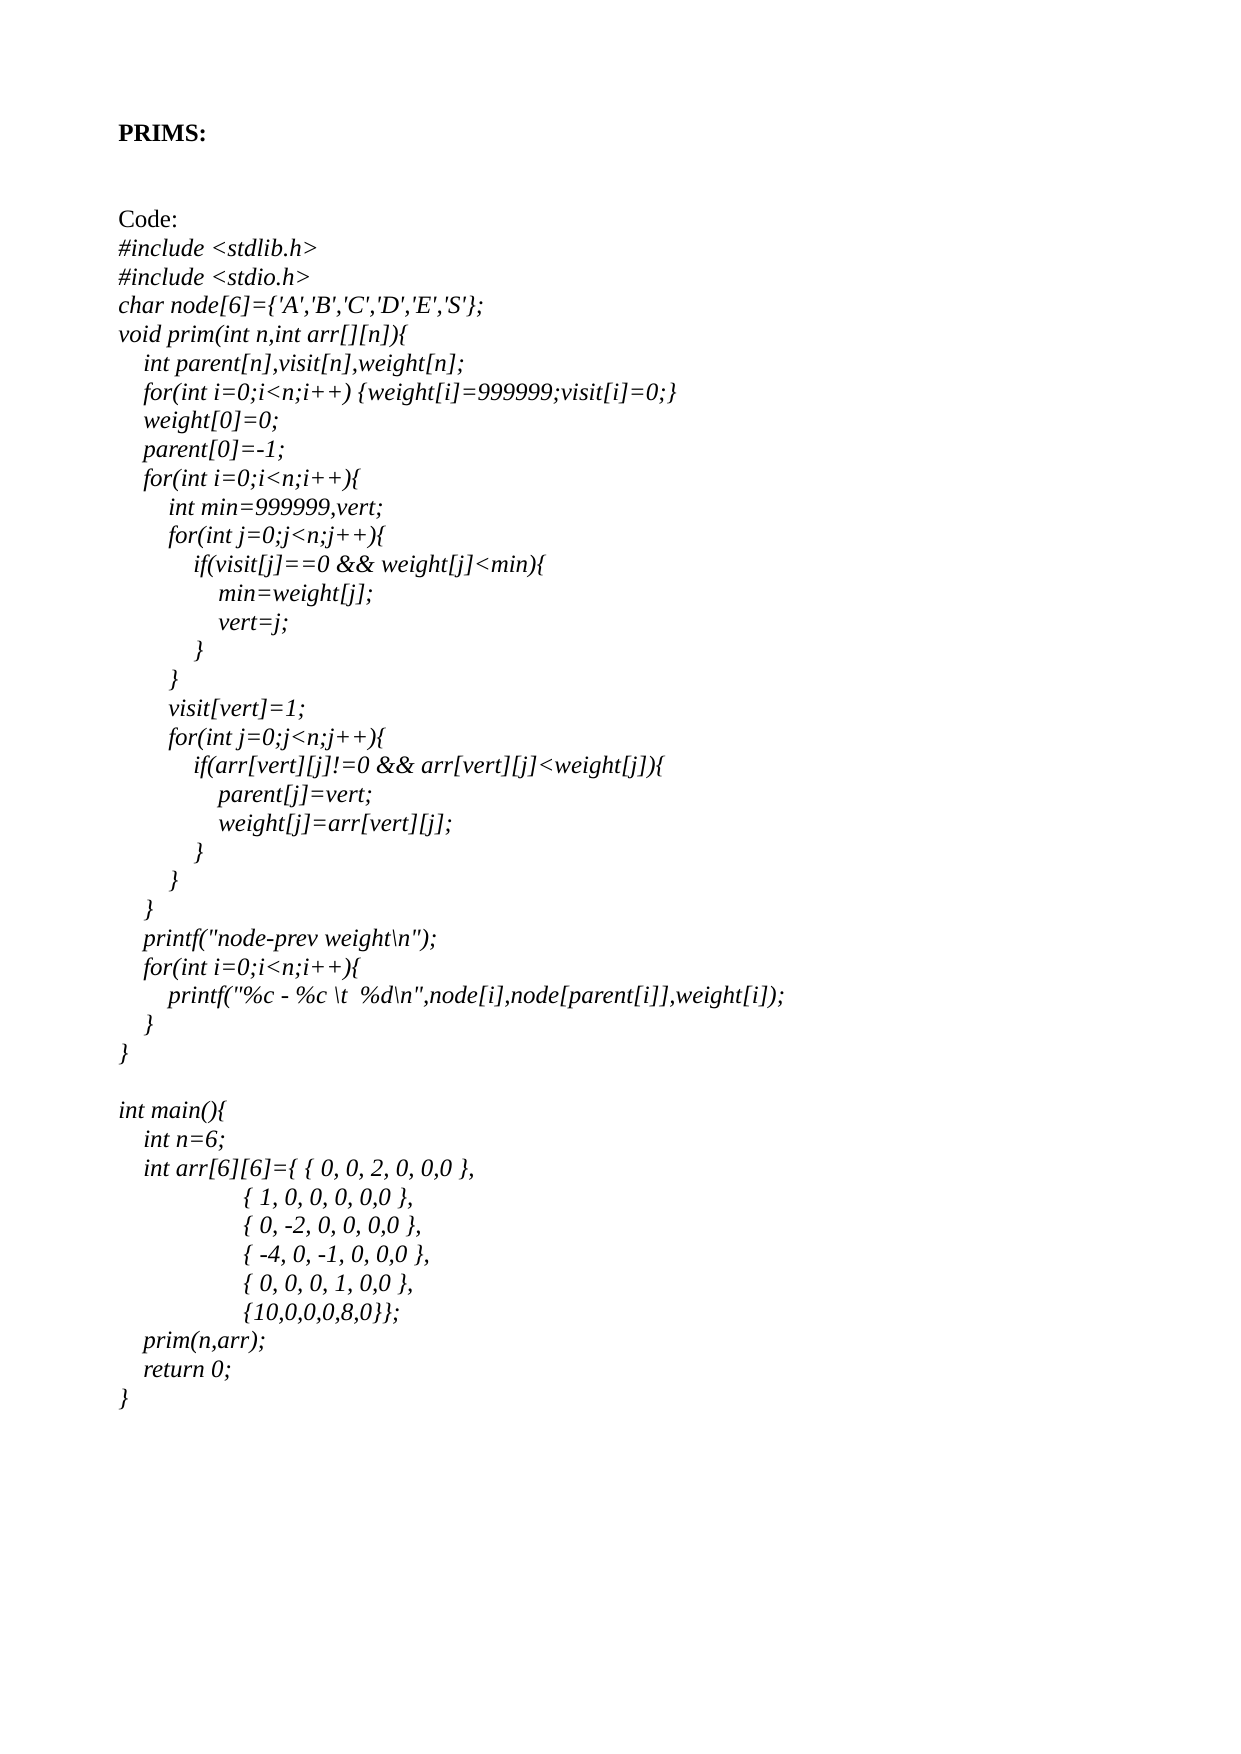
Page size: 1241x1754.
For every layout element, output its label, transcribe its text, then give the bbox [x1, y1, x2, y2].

text { 1, 0, 0, 0, 0,0 }, [118, 1182, 1122, 1211]
text parent[0]=-1; [118, 434, 1122, 463]
text } [118, 636, 1122, 664]
text } [118, 837, 1122, 866]
text parent[j]=vert; [118, 779, 1122, 808]
text PRIMS: [118, 118, 1122, 147]
text for(int i=0;i<n;i++){ [118, 952, 1122, 981]
text } [118, 894, 1122, 923]
text for(int i=0;i<n;i++){ [118, 463, 1122, 492]
text { 0, -2, 0, 0, 0,0 }, [118, 1211, 1122, 1239]
text Code: [118, 204, 1122, 233]
text #include <stdlib.h> [118, 233, 1122, 262]
text { 0, 0, 0, 1, 0,0 }, [118, 1268, 1122, 1297]
text printf("node-prev weight\n"); [118, 923, 1122, 952]
text prim(n,arr); [118, 1326, 1122, 1354]
text visit[vert]=1; [118, 693, 1122, 722]
text int n=6; [118, 1124, 1122, 1153]
text int main(){ [118, 1096, 1122, 1124]
text if(visit[j]==0 && weight[j]<min){ [118, 549, 1122, 578]
text vert=j; [118, 607, 1122, 636]
text } [118, 866, 1122, 894]
text void prim(int n,int arr[][n]){ [118, 319, 1122, 348]
text } [118, 1383, 1122, 1412]
text } [118, 1038, 1122, 1067]
text } [118, 664, 1122, 693]
text } [118, 1009, 1122, 1038]
text {10,0,0,0,8,0}}; [118, 1297, 1122, 1326]
text min=weight[j]; [118, 578, 1122, 607]
text printf("%c - %c \t %d\n",node[i],node[parent[i]],weight[i]); [118, 981, 1122, 1009]
text int arr[6][6]={ { 0, 0, 2, 0, 0,0 }, [118, 1153, 1122, 1182]
text if(arr[vert][j]!=0 && arr[vert][j]<weight[j]){ [118, 751, 1122, 779]
text return 0; [118, 1354, 1122, 1383]
text for(int j=0;j<n;j++){ [118, 722, 1122, 751]
text char node[6]={'A','B','C','D','E','S'}; [118, 291, 1122, 319]
text weight[j]=arr[vert][j]; [118, 808, 1122, 837]
text int parent[n],visit[n],weight[n]; [118, 348, 1122, 377]
text #include <stdio.h> [118, 262, 1122, 291]
text int min=999999,vert; [118, 492, 1122, 521]
text for(int i=0;i<n;i++) {weight[i]=999999;visit[i]=0;} [118, 377, 1122, 406]
text weight[0]=0; [118, 406, 1122, 434]
text { -4, 0, -1, 0, 0,0 }, [118, 1239, 1122, 1268]
text for(int j=0;j<n;j++){ [118, 521, 1122, 549]
